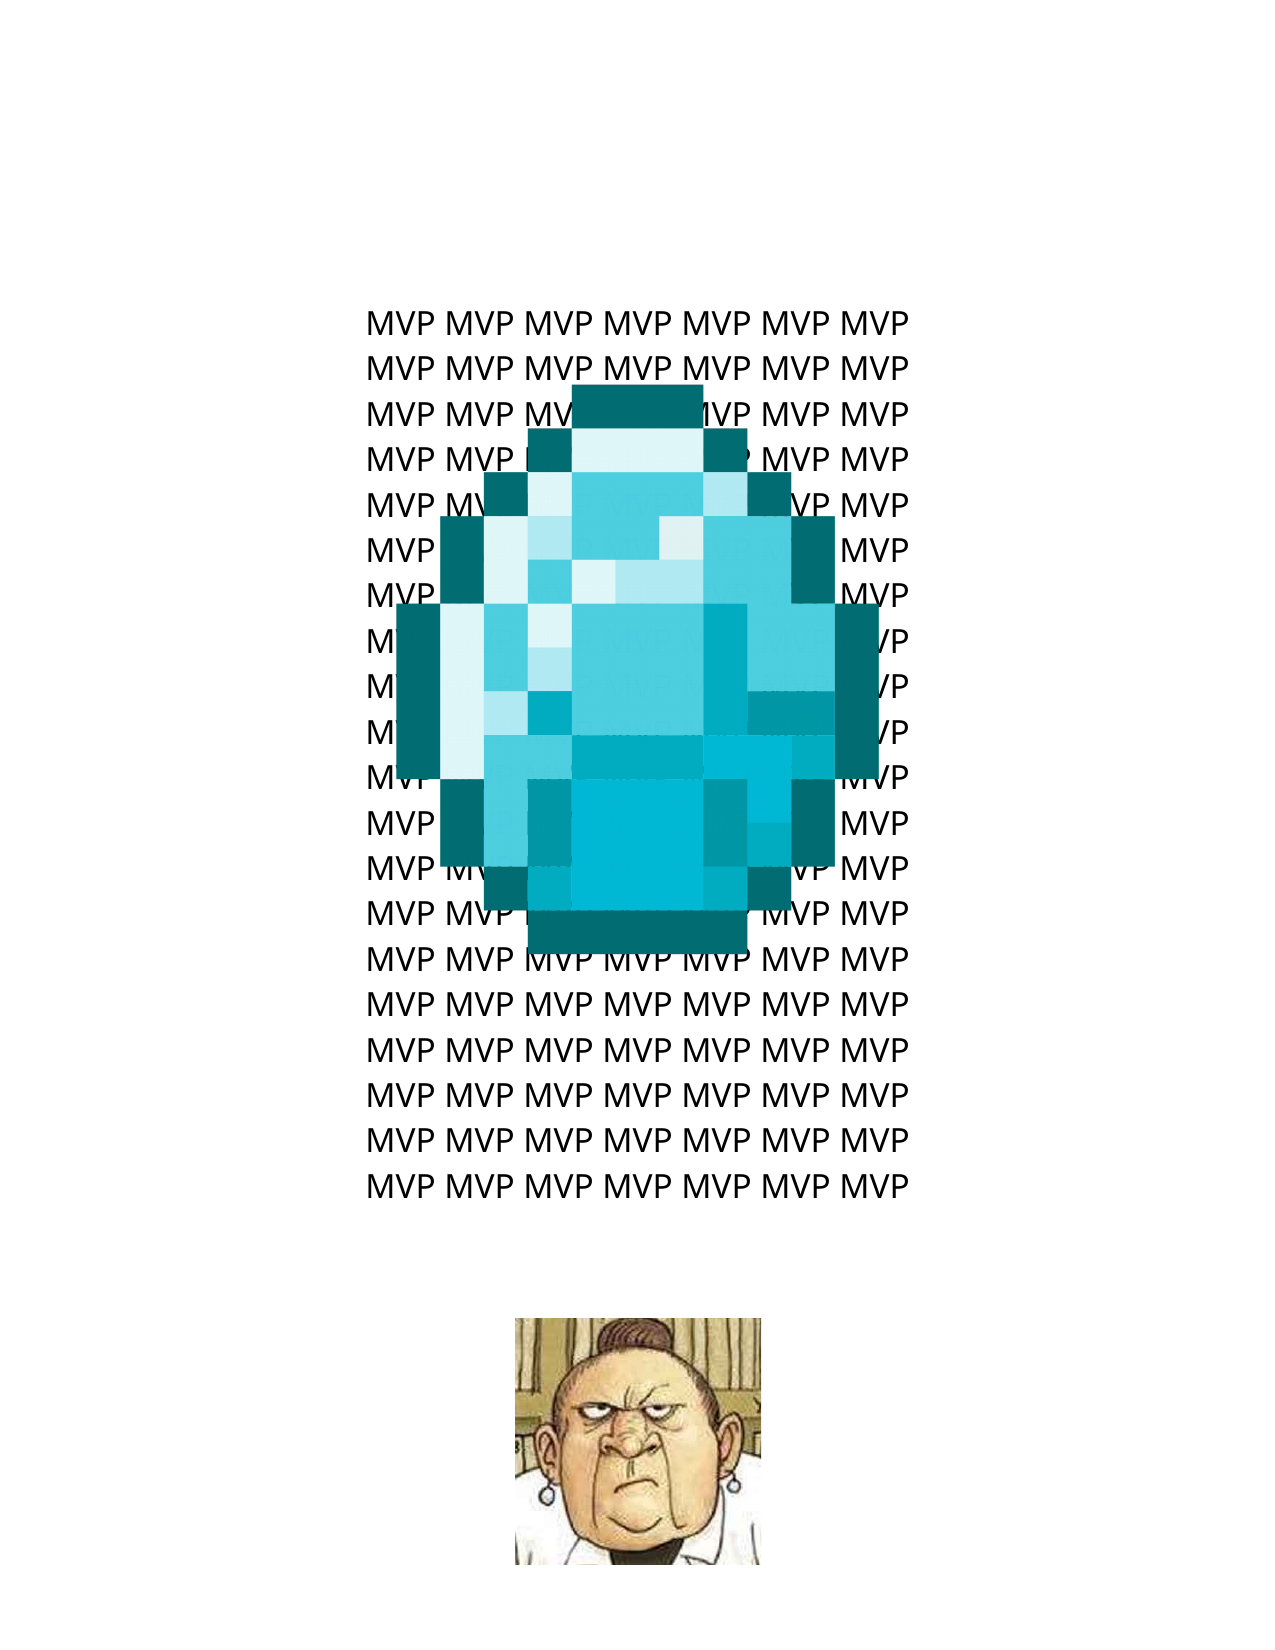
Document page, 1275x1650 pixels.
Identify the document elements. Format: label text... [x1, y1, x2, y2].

text MVP MVP MVP MVP MVP MVP MVP [981, 345, 1157, 391]
text MVP MVP MVP MVP MVP MVP MVP [118, 300, 1157, 345]
text MVP MVP MVP MVP MVP MVP MVP [118, 845, 279, 890]
text MVP MVP MVP MVP MVP MVP MVP [118, 754, 279, 799]
text MVP MVP MVP MVP MVP MVP MVP [118, 618, 279, 663]
text MVP MVP MVP MVP MVP MVP MVP [981, 754, 1157, 799]
picture [515, 1318, 762, 1565]
text MVP MVP MVP MVP MVP MVP MVP [118, 936, 279, 981]
text MVP MVP MVP MVP MVP MVP MVP [981, 391, 1157, 436]
text MVP MVP MVP MVP MVP MVP MVP [981, 936, 1157, 981]
text MVP MVP MVP MVP MVP MVP MVP [118, 799, 279, 845]
text MVP MVP MVP MVP MVP MVP MVP [981, 572, 1157, 618]
text MVP MVP MVP MVP MVP MVP MVP [981, 981, 1157, 1026]
text MVP MVP MVP MVP MVP MVP MVP [118, 527, 279, 572]
text MVP MVP MVP MVP MVP MVP MVP [981, 481, 1157, 527]
text MVP MVP MVP MVP MVP MVP MVP [981, 663, 1157, 708]
text MVP MVP MVP MVP MVP MVP MVP [981, 436, 1157, 481]
text MVP MVP MVP MVP MVP MVP MVP [981, 708, 1157, 754]
text MVP MVP MVP MVP MVP MVP MVP [981, 890, 1157, 936]
text MVP MVP MVP MVP MVP MVP MVP [118, 1163, 1157, 1208]
text MVP MVP MVP MVP MVP MVP MVP [981, 799, 1157, 845]
text MVP MVP MVP MVP MVP MVP MVP [981, 845, 1157, 890]
text MVP MVP MVP MVP MVP MVP MVP [118, 663, 279, 708]
text MVP MVP MVP MVP MVP MVP MVP [118, 345, 279, 391]
text MVP MVP MVP MVP MVP MVP MVP [118, 1117, 1157, 1163]
text MVP MVP MVP MVP MVP MVP MVP [118, 890, 279, 936]
text MVP MVP MVP MVP MVP MVP MVP [118, 391, 279, 436]
text MVP MVP MVP MVP MVP MVP MVP [981, 618, 1157, 663]
text MVP MVP MVP MVP MVP MVP MVP [118, 708, 279, 754]
text MVP MVP MVP MVP MVP MVP MVP [118, 436, 279, 481]
text MVP MVP MVP MVP MVP MVP MVP [118, 572, 279, 618]
text MVP MVP MVP MVP MVP MVP MVP [118, 1026, 1157, 1072]
picture [279, 326, 981, 1027]
text MVP MVP MVP MVP MVP MVP MVP [118, 1072, 1157, 1117]
text MVP MVP MVP MVP MVP MVP MVP [981, 527, 1157, 572]
text MVP MVP MVP MVP MVP MVP MVP [118, 481, 279, 527]
text MVP MVP MVP MVP MVP MVP MVP [118, 981, 279, 1026]
